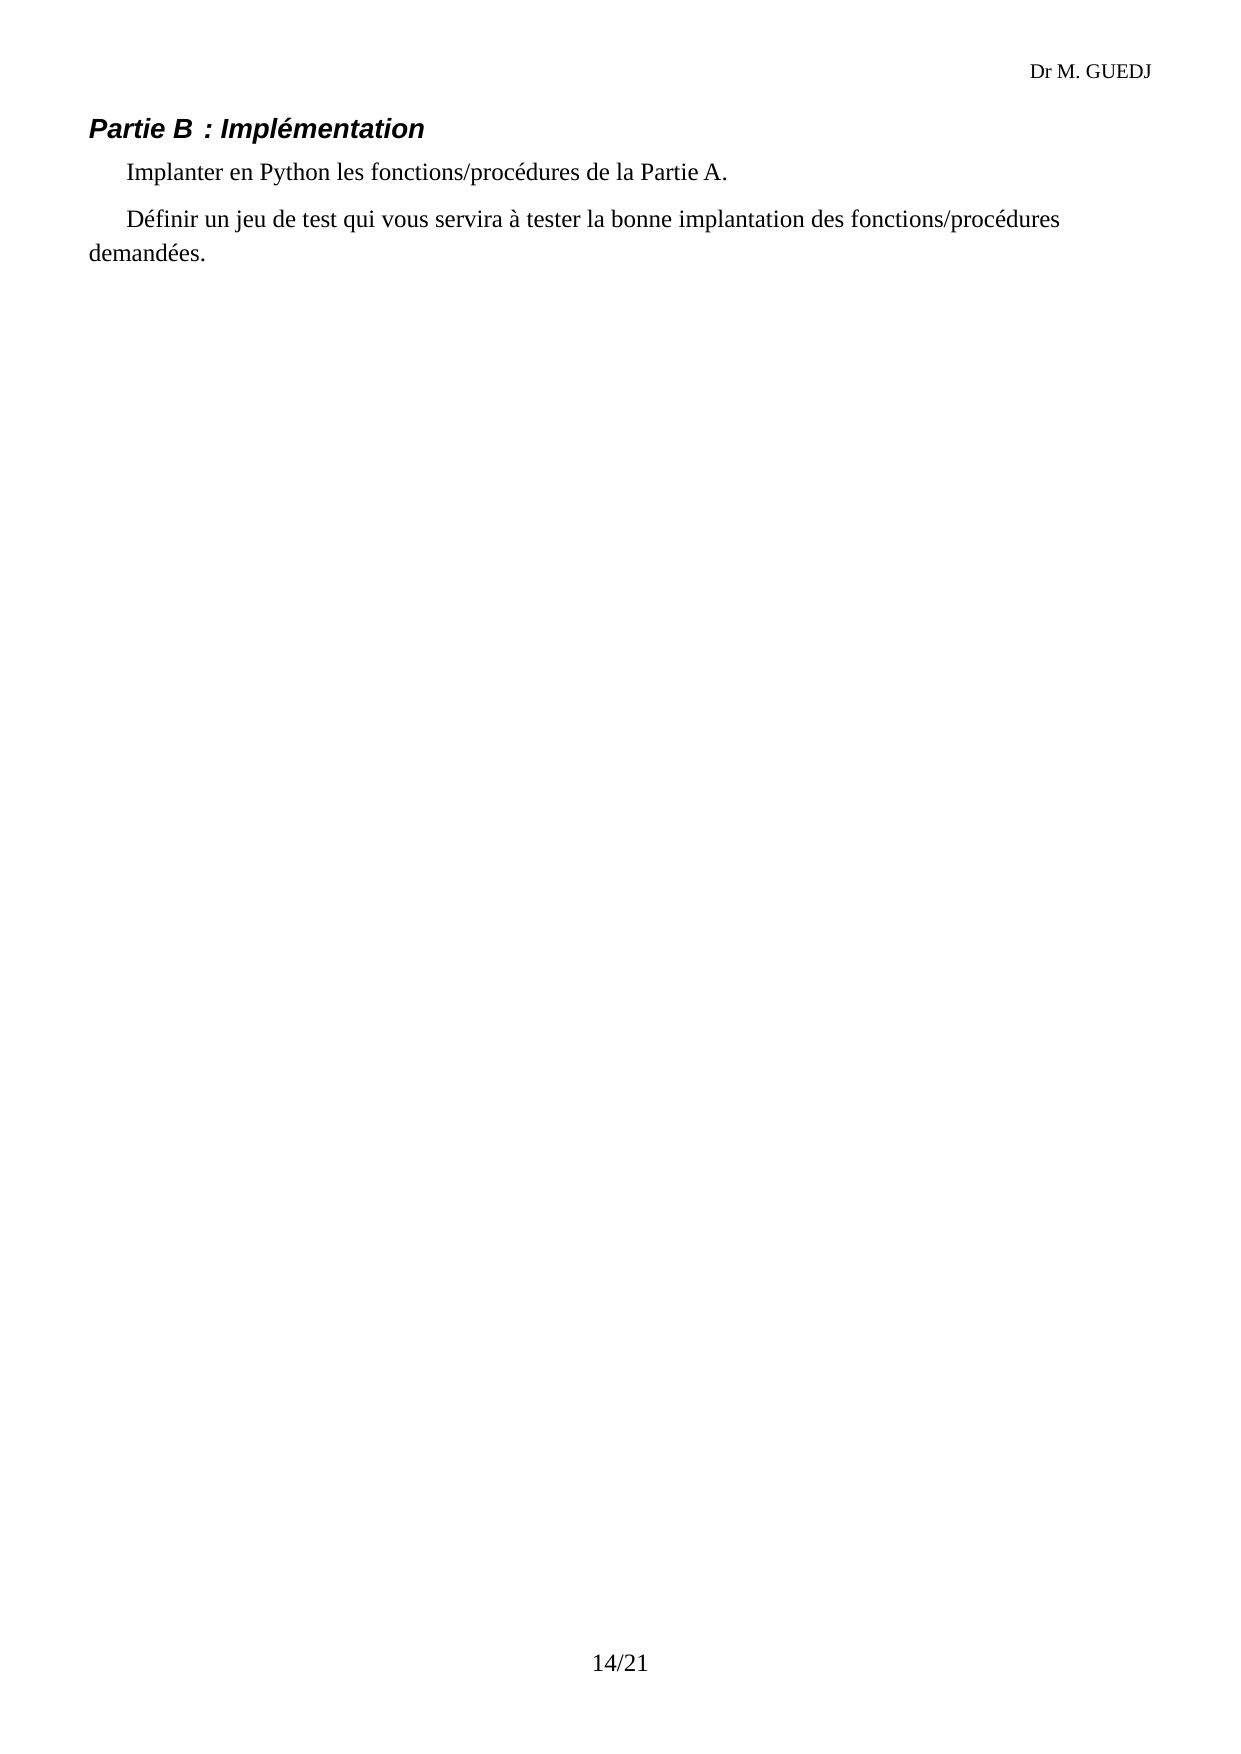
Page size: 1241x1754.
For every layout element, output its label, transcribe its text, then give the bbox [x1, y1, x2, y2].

text Implanter en Python les fonctions/procédures de la Partie A. [88, 157, 1152, 186]
text Définir un jeu de test qui vous servira à tester la bonne implantation des fonctions/procédures demandées. [88, 204, 1152, 266]
subtitle Partie B : Implémentation [88, 113, 1152, 144]
